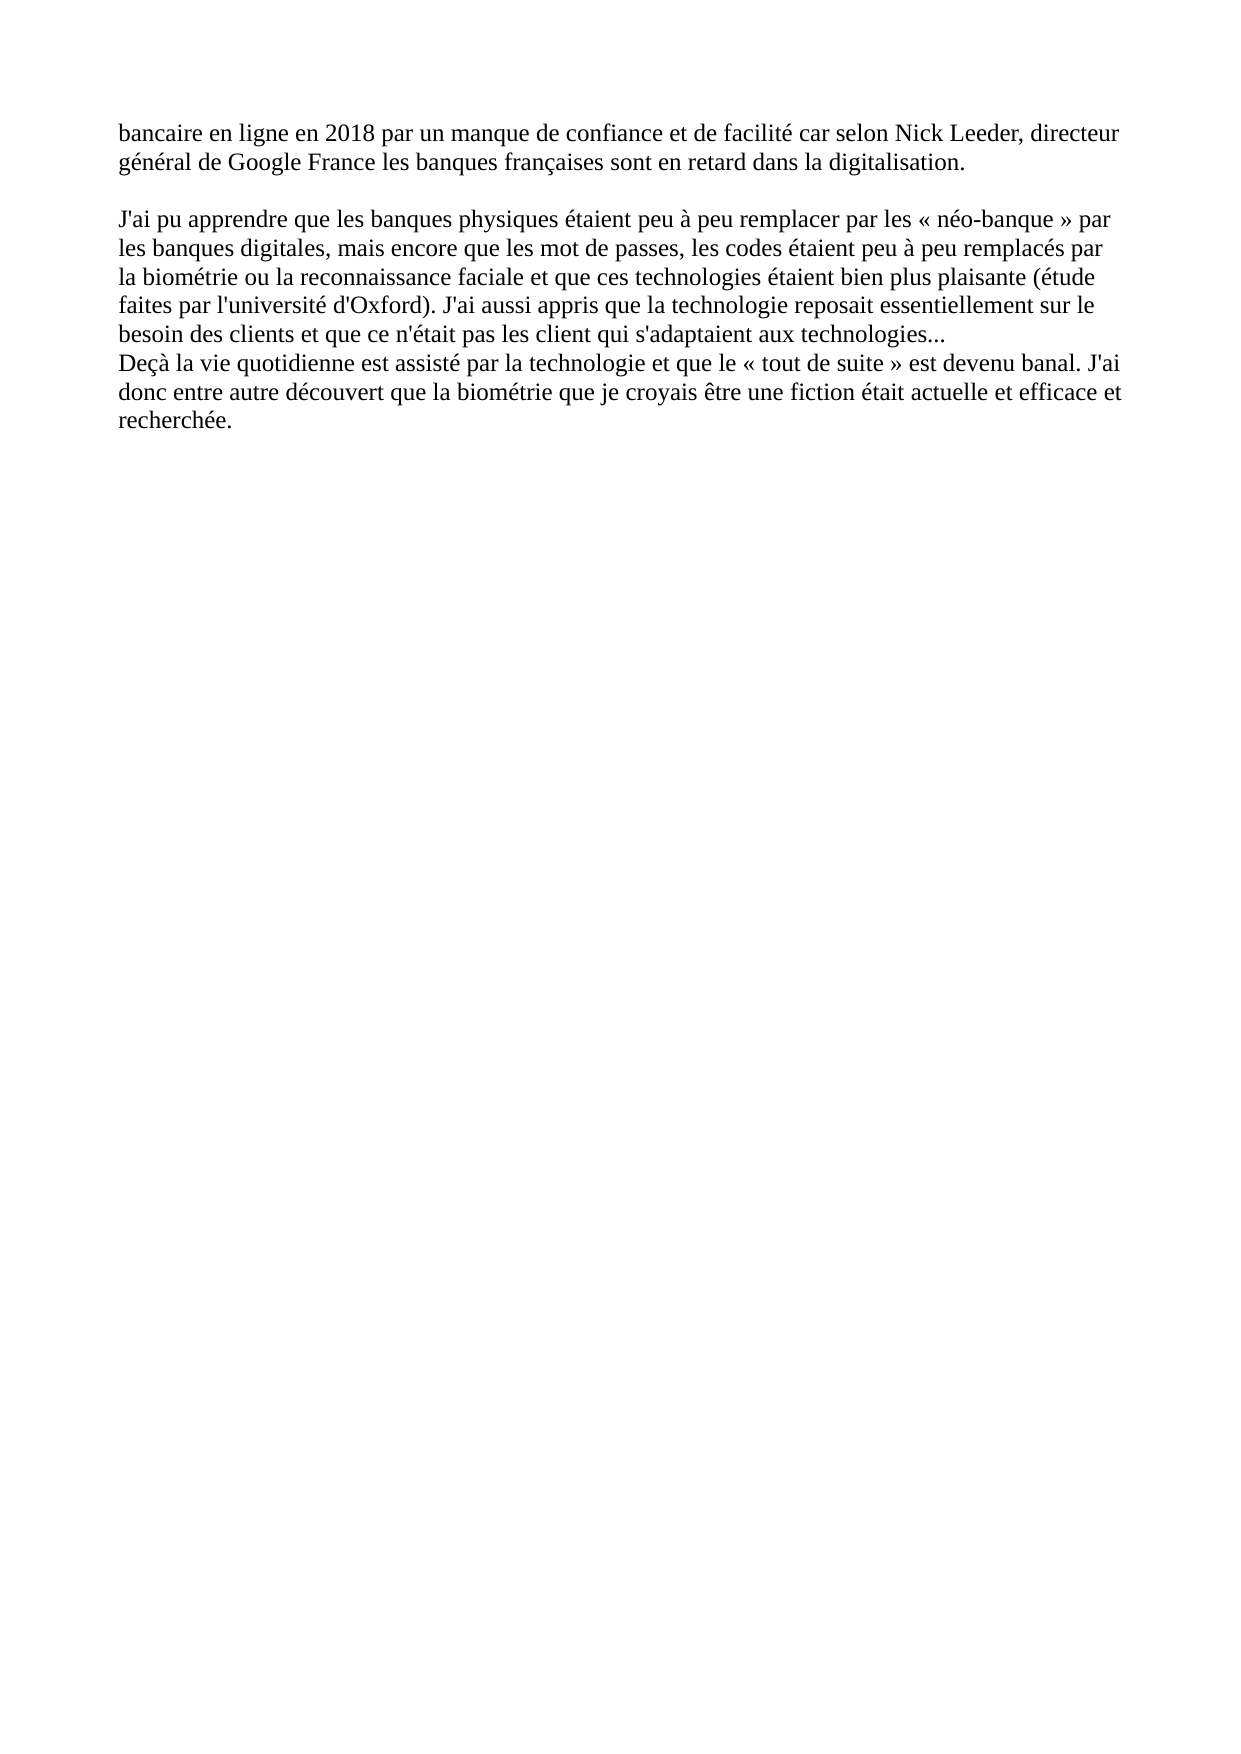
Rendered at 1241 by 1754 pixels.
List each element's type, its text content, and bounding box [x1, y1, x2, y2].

text Deçà la vie quotidienne est assisté par la technologie et que le « tout de suite » est devenu banal. J'ai donc entre autre découvert que la biométrie que je croyais être une fiction était actuelle et efficace et recherchée. [118, 348, 1122, 492]
text bancaire en ligne en 2018 par un manque de confiance et de facilité car selon Nick Leeder, directeur général de Google France les banques françaises sont en retard dans la digitalisation. [118, 118, 1122, 204]
text J'ai pu apprendre que les banques physiques étaient peu à peu remplacer par les « néo-banque » par les banques digitales, mais encore que les mot de passes, les codes étaient peu à peu remplacés par la biométrie ou la reconnaissance faciale et que ces technologies étaient bien plus plaisante (étude faites par l'université d'Oxford). J'ai aussi appris que la technologie reposait essentiellement sur le besoin des clients et que ce n'était pas les client qui s'adaptaient aux technologies... [118, 204, 1122, 348]
